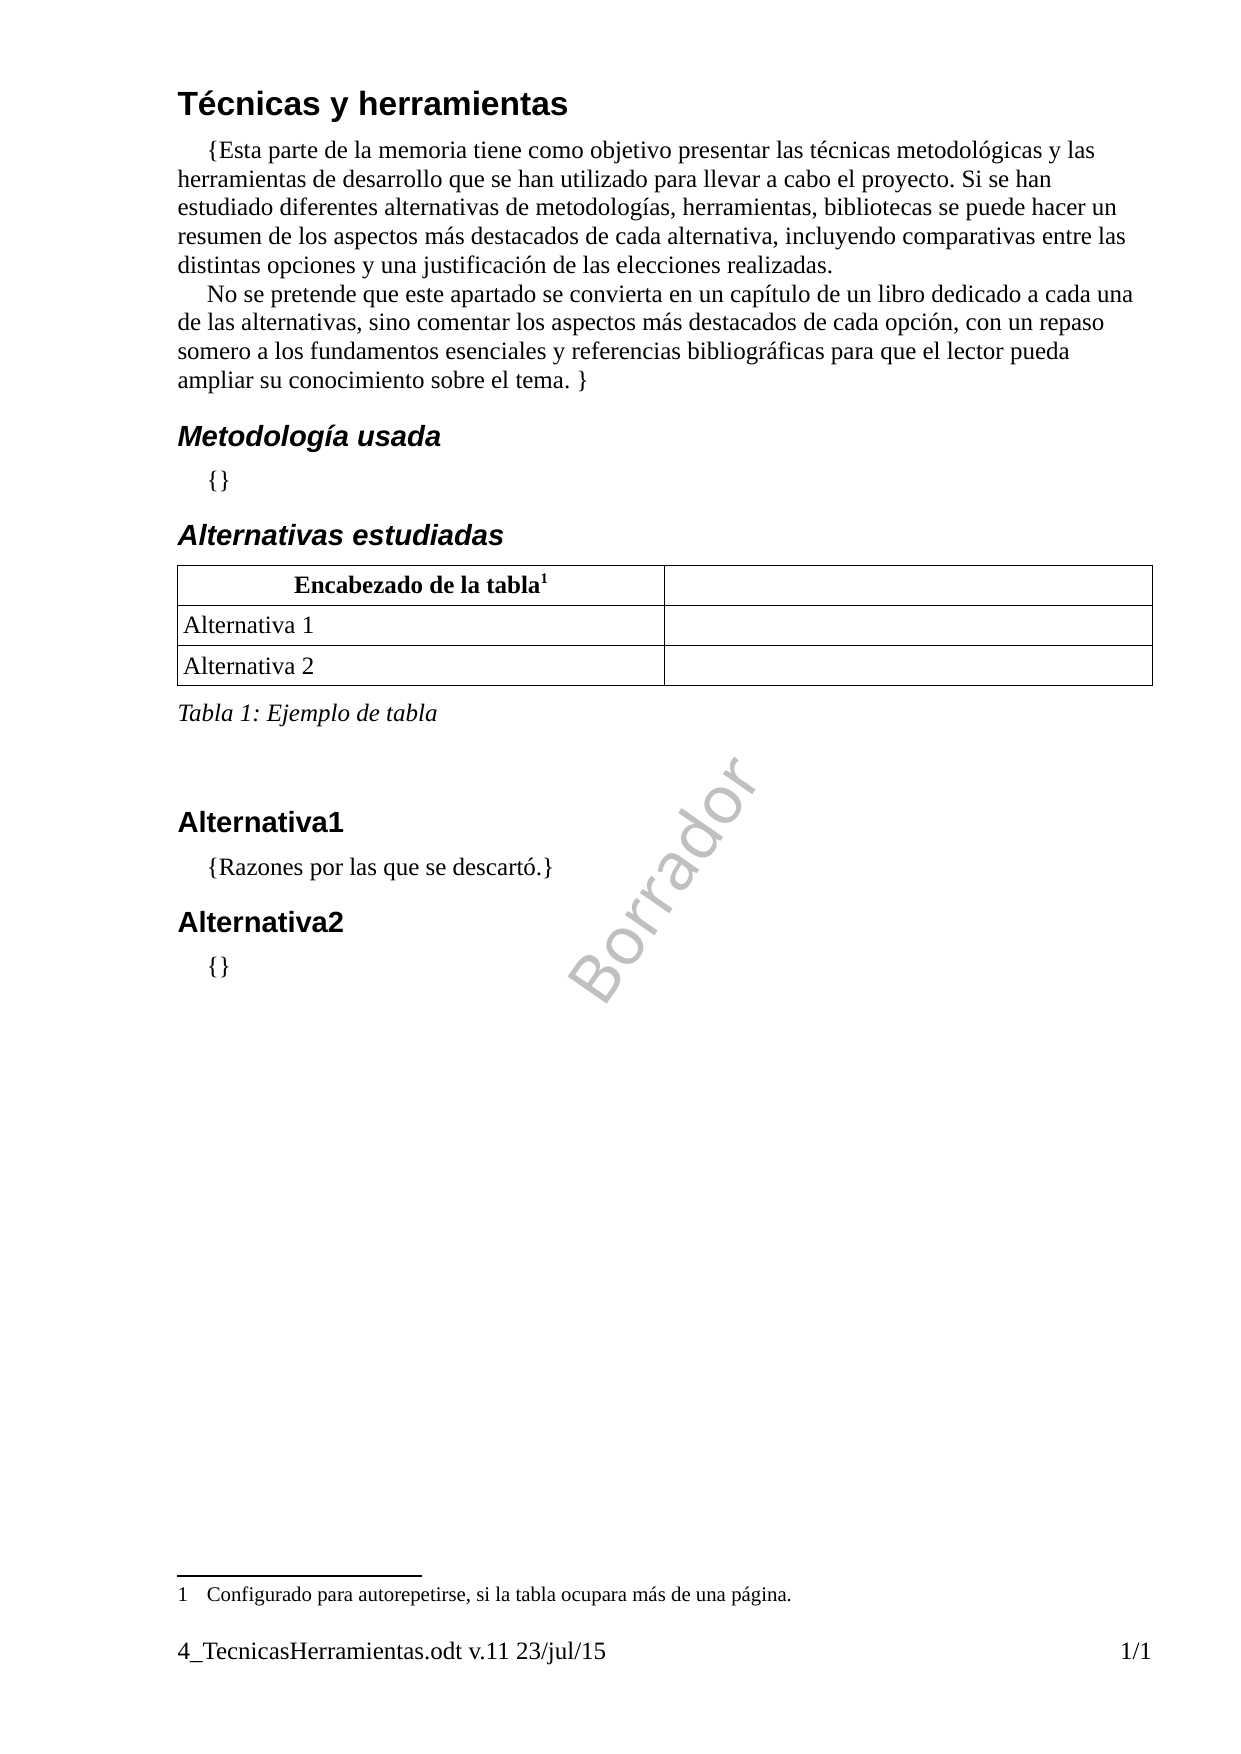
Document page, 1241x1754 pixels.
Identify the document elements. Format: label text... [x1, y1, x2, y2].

table_header [665, 566, 1152, 605]
text {Esta parte de la memoria tiene como objetivo presentar las técnicas metodológicas y las herramientas de desarrollo que se han utilizado para llevar a cabo el proyecto. Si se han estudiado diferentes alternativas de metodologías, herramientas, bibliotecas se puede hacer un resumen de los aspectos más destacados de cada alternativa, incluyendo comparativas entre las distintas opciones y una justificación de las elecciones realizadas. [177, 135, 1152, 279]
subtitle Metodología usada [177, 419, 1152, 452]
table_cell Alternativa 2 [178, 646, 664, 685]
subtitle Alternativa2 [177, 905, 1152, 939]
subtitle Técnicas y herramientas [177, 84, 1152, 122]
subtitle Alternativa1 [177, 806, 1152, 839]
text {} [177, 465, 1152, 493]
table_cell [665, 646, 1152, 685]
table_header Encabezado de la tabla [178, 566, 664, 605]
table_cell [665, 606, 1152, 645]
text No se pretende que este apartado se convierta en un capítulo de un libro dedicado a cada una de las alternativas, sino comentar los aspectos más destacados de cada opción, con un repaso somero a los fundamentos esenciales y referencias bibliográficas para que el lector pueda ampliar su conocimiento sobre el tema. } [177, 279, 1152, 394]
text Tabla 1: Ejemplo de tabla [177, 698, 1152, 727]
text {Razones por las que se descartó.} [177, 852, 1152, 880]
table_cell Alternativa 1 [178, 606, 664, 645]
subtitle Alternativas estudiadas [177, 518, 1152, 552]
text {} [177, 951, 1152, 980]
